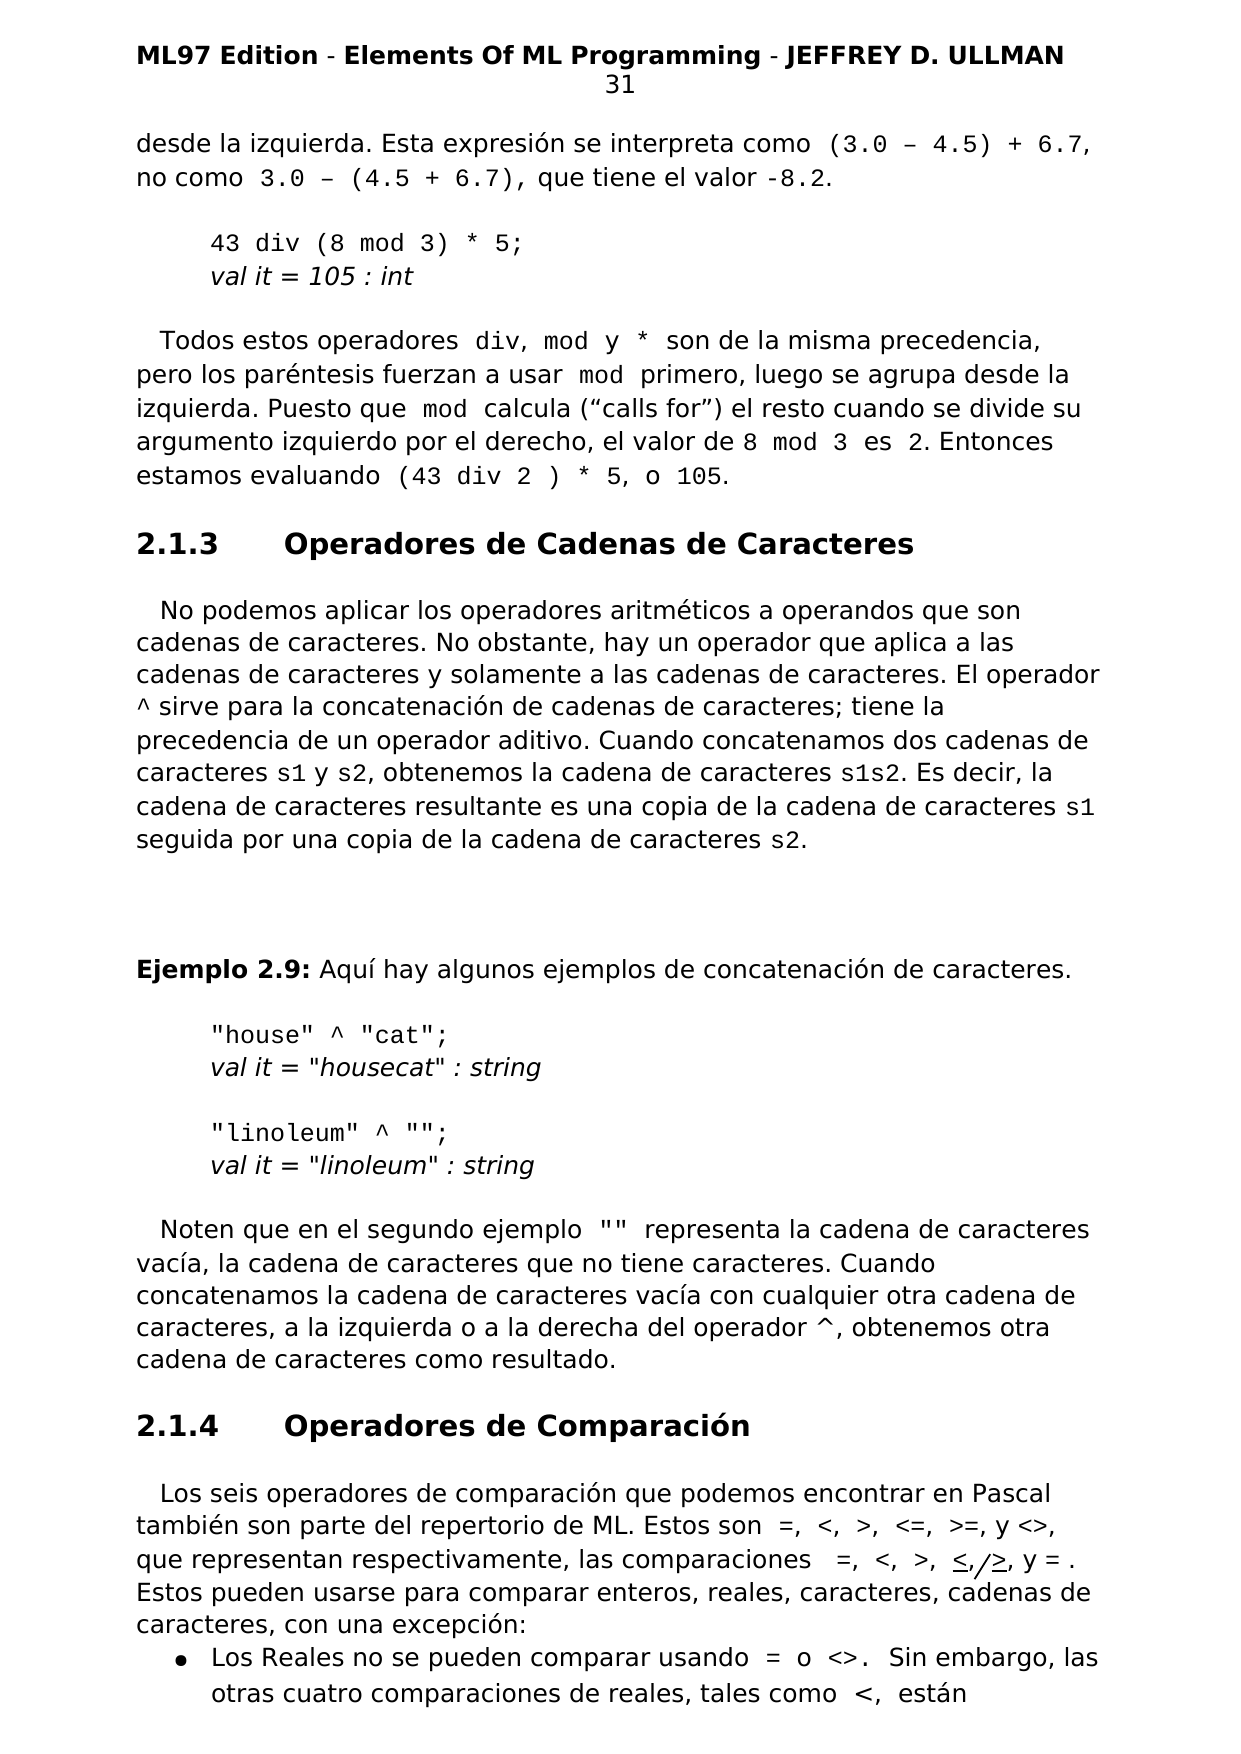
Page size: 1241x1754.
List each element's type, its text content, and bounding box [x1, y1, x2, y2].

text "house" ^ "cat"; [136, 1020, 1104, 1051]
text val it = "housecat" : string [136, 1053, 1104, 1083]
text 43 div (8 mod 3) * 5; [136, 229, 1104, 259]
text 2.1.4 Operadores de Comparación [136, 1410, 1104, 1444]
text val it = 105 : int [136, 262, 1104, 292]
text Ejemplo 2.9: Aquí hay algunos ejemplos de concatenación de caracteres. [136, 956, 1104, 985]
text Todos estos operadores div, mod y * son de la misma precedencia, pero los paréntesis fuerzan a usar mod primero, luego se agrupa desde la izquierda. Puesto que mod calcula (“calls for”) el resto cuando se divide su argumento izquierdo por el derecho, el valor de 8 mod 3 es 2. Entonces estamos evaluando (43 div 2 ) * 5, o 105. [136, 327, 1104, 492]
text "linoleum" ^ ""; [136, 1118, 1104, 1148]
text Estos pueden usarse para comparar enteros, reales, caracteres, cadenas de caracteres, con una excepción: [136, 1578, 1104, 1640]
text Noten que en el segundo ejemplo "" representa la cadena de caracteres vacía, la cadena de caracteres que no tiene caracteres. Cuando concatenamos la cadena de caracteres vacía con cualquier otra cadena de caracteres, a la izquierda o a la derecha del operador ^, obtenemos otra cadena de caracteres como resultado. [136, 1216, 1104, 1375]
text desde la izquierda. Esta expresión se interpreta como (3.0 – 4.5) + 6.7, no como 3.0 – (4.5 + 6.7), que tiene el valor -8.2. [136, 129, 1104, 193]
text 2.1.3 Operadores de Cadenas de Caracteres [136, 527, 1104, 561]
list Los Reales no se pueden comparar usando = o <>. Sin embargo, las otras cuatro comparaciones de reales, tales como <, están [173, 1643, 1104, 1708]
text val it = "linoleum" : string [136, 1151, 1104, 1181]
text Los seis operadores de comparación que podemos encontrar en Pascal también son parte del repertorio de ML. Estos son =, <, >, <=, >=, y <>, que representan respectivamente, las comparaciones =, <, >, <, >, y = . [136, 1479, 1104, 1576]
text No podemos aplicar los operadores aritméticos a operandos que son cadenas de caracteres. No obstante, hay un operador que aplica a las cadenas de caracteres y solamente a las cadenas de caracteres. El operador ^ sirve para la concatenación de cadenas de caracteres; tiene la precedencia de un operador aditivo. Cuando concatenamos dos cadenas de caracteres s1 y s2, obtenemos la cadena de caracteres s1s2. Es decir, la cadena de caracteres resultante es una copia de la cadena de caracteres s1 seguida por una copia de la cadena de caracteres s2. [136, 596, 1104, 856]
